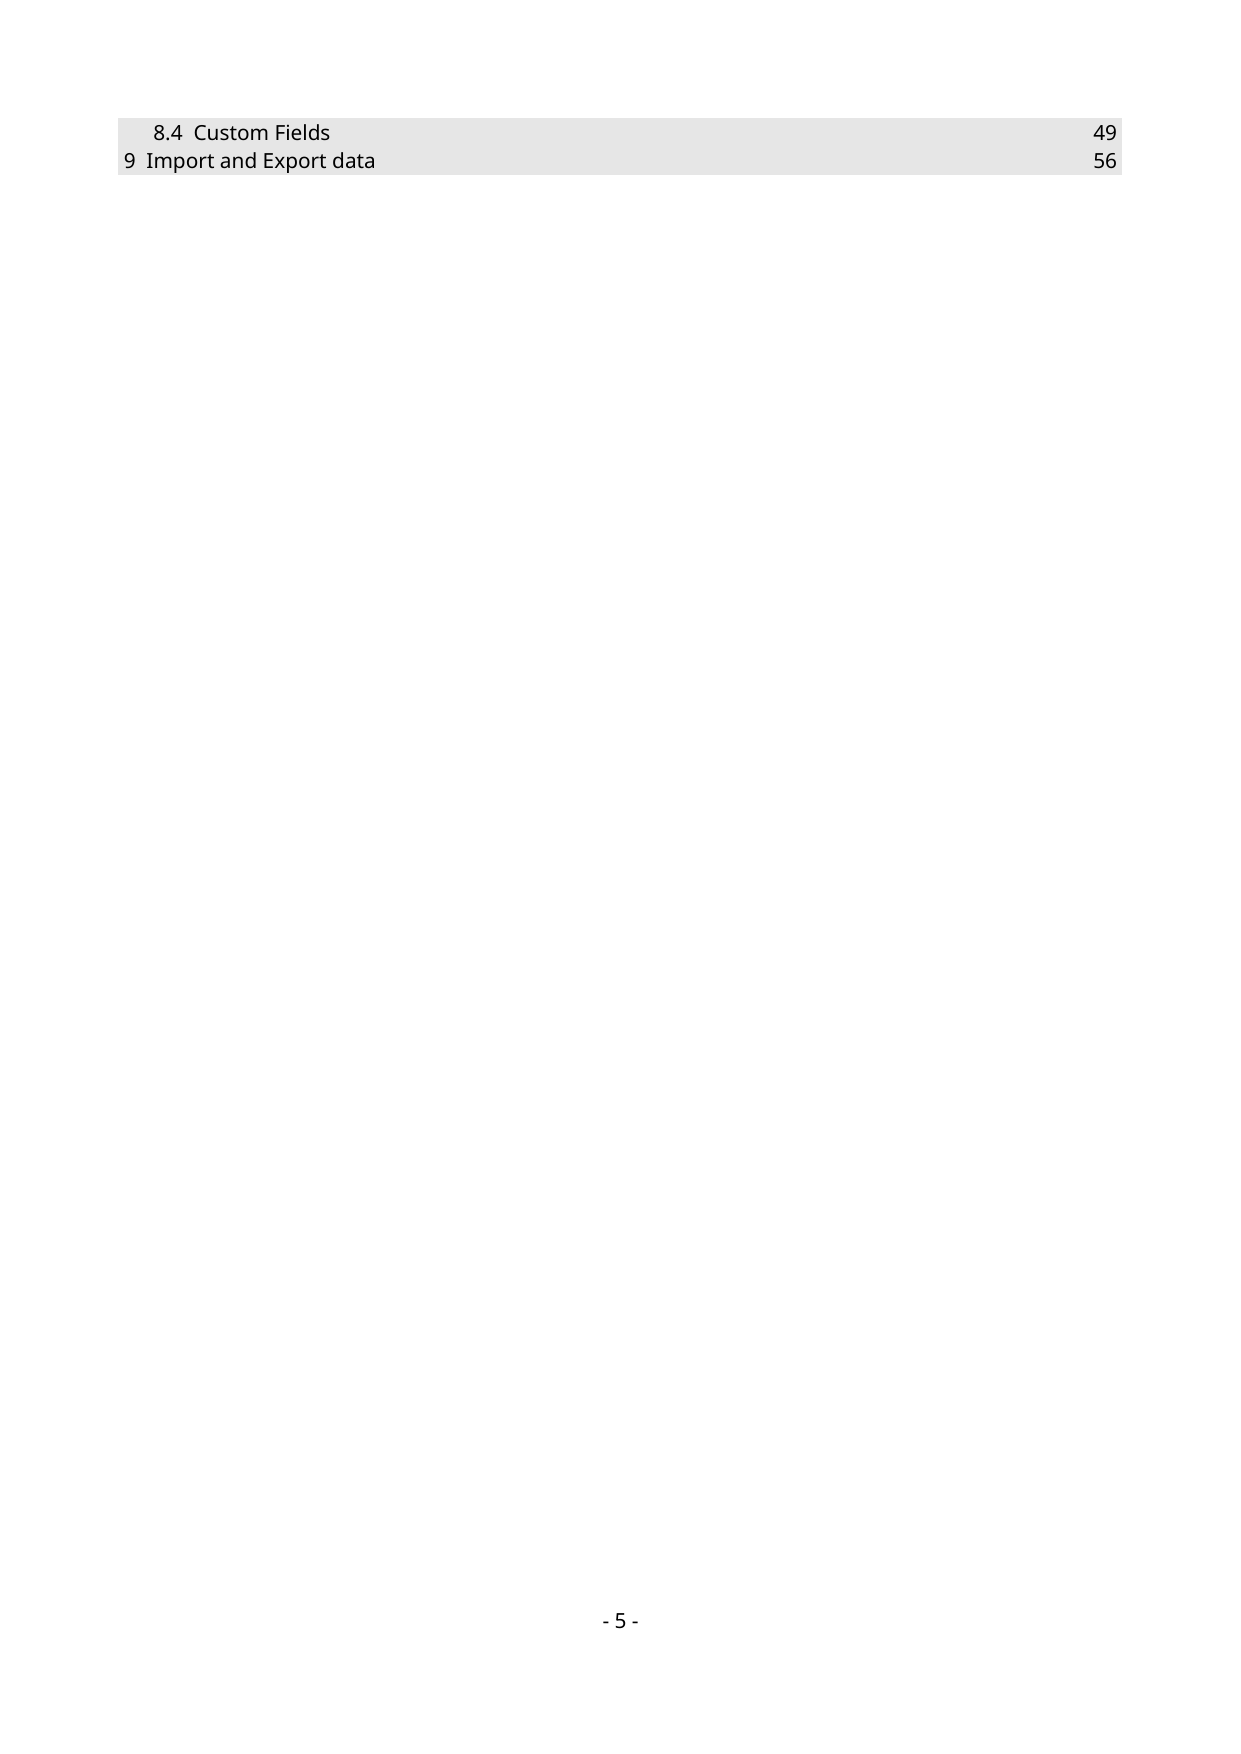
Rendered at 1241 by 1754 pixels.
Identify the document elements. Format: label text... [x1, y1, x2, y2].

text 8.4 Custom Fields 49 [148, 118, 1122, 147]
text 9 Import and Export data 56 [118, 147, 1122, 175]
